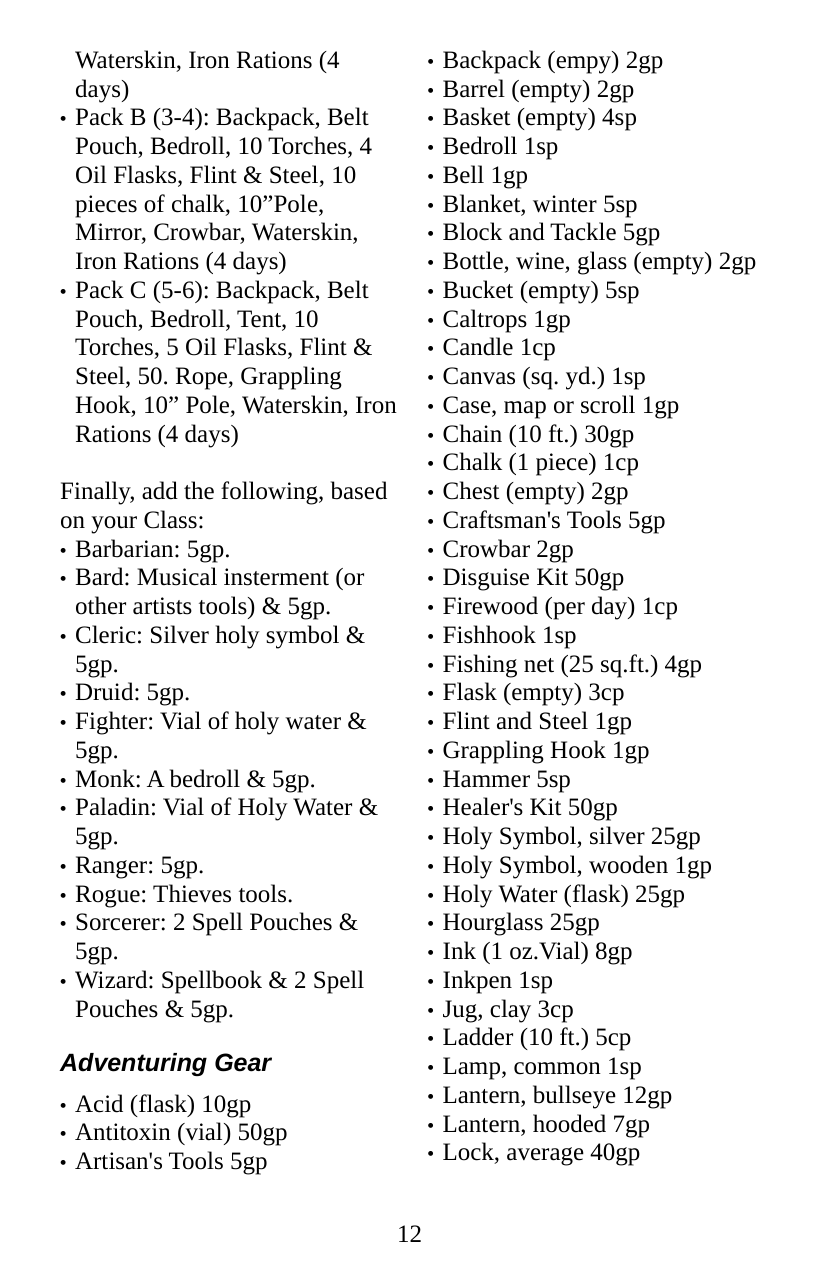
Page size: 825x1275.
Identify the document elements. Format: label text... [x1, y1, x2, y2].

list Chain (10 ft.) 30gp [427, 419, 765, 447]
list Acid (flask) 10gp [60, 1089, 397, 1117]
list Caltrops 1gp [427, 304, 765, 332]
list Lamp, common 1sp [427, 1051, 765, 1080]
list Craftsman's Tools 5gp [427, 505, 765, 534]
list Holy Water (flask) 25gp [427, 879, 765, 907]
list Lock, average 40gp [427, 1137, 765, 1166]
list Fighter: Vial of holy water & 5gp. [60, 706, 397, 764]
list Druid: 5gp. [60, 677, 397, 706]
list Antitoxin (vial) 50gp [60, 1117, 397, 1146]
list Paladin: Vial of Holy Water & 5gp. [60, 792, 397, 850]
list Lantern, bullseye 12gp [427, 1080, 765, 1109]
list Holy Symbol, wooden 1gp [427, 850, 765, 879]
list Bedroll 1sp [427, 131, 765, 160]
list Barrel (empty) 2gp [427, 74, 765, 102]
subtitle Adventuring Gear [60, 1047, 397, 1076]
list Pack C (5-6): Backpack, Belt Pouch, Bedroll, Tent, 10 Torches, 5 Oil Flasks, Flint & Steel, 50. Rope, Grappling Hook, 10” Pole, Waterskin, Iron Rations (4 days) [60, 275, 397, 476]
list Candle 1cp [427, 332, 765, 361]
list Wizard: Spellbook & 2 Spell Pouches & 5gp. [60, 965, 397, 1022]
list Flask (empty) 3cp [427, 677, 765, 706]
list Healer's Kit 50gp [427, 792, 765, 821]
list Ink (1 oz.Vial) 8gp [427, 936, 765, 965]
list Holy Symbol, silver 25gp [427, 821, 765, 850]
list Disguise Kit 50gp [427, 562, 765, 591]
list Fishing net (25 sq.ft.) 4gp [427, 649, 765, 677]
list Barbarian: 5gp. [60, 534, 397, 562]
list Jug, clay 3cp [427, 994, 765, 1022]
list Blanket, winter 5sp [427, 189, 765, 217]
list Case, map or scroll 1gp [427, 390, 765, 419]
list Firewood (per day) 1cp [427, 591, 765, 620]
list Inkpen 1sp [427, 965, 765, 994]
list Grappling Hook 1gp [427, 735, 765, 764]
list Bell 1gp [427, 160, 765, 189]
list Backpack (empy) 2gp [427, 45, 765, 74]
list Chalk (1 piece) 1cp [427, 447, 765, 476]
list Hammer 5sp [427, 764, 765, 792]
list Lantern, hooded 7gp [427, 1109, 765, 1137]
list Canvas (sq. yd.) 1sp [427, 361, 765, 390]
list Bottle, wine, glass (empty) 2gp [427, 246, 765, 275]
list Ladder (10 ft.) 5cp [427, 1022, 765, 1051]
list Monk: A bedroll & 5gp. [60, 764, 397, 792]
list Bard: Musical insterment (or other artists tools) & 5gp. [60, 562, 397, 620]
list Cleric: Silver holy symbol & 5gp. [60, 620, 397, 677]
list Artisan's Tools 5gp [60, 1146, 397, 1175]
list Block and Tackle 5gp [427, 217, 765, 246]
list Basket (empty) 4sp [427, 102, 765, 131]
list Sorcerer: 2 Spell Pouches & 5gp. [60, 907, 397, 965]
list Chest (empty) 2gp [427, 476, 765, 505]
list Flint and Steel 1gp [427, 706, 765, 735]
list Crowbar 2gp [427, 534, 765, 562]
list Pack B (3-4): Backpack, Belt Pouch, Bedroll, 10 Torches, 4 Oil Flasks, Flint & Steel, 10 pieces of chalk, 10”Pole, Mirror, Crowbar, Waterskin, Iron Rations (4 days) [60, 102, 397, 275]
text Finally, add the following, based on your Class: [60, 476, 397, 534]
list Rogue: Thieves tools. [60, 879, 397, 907]
list Bucket (empty) 5sp [427, 275, 765, 304]
list Waterskin, Iron Rations (4 days) [60, 45, 397, 102]
list Fishhook 1sp [427, 620, 765, 649]
list Hourglass 25gp [427, 907, 765, 936]
list Ranger: 5gp. [60, 850, 397, 879]
